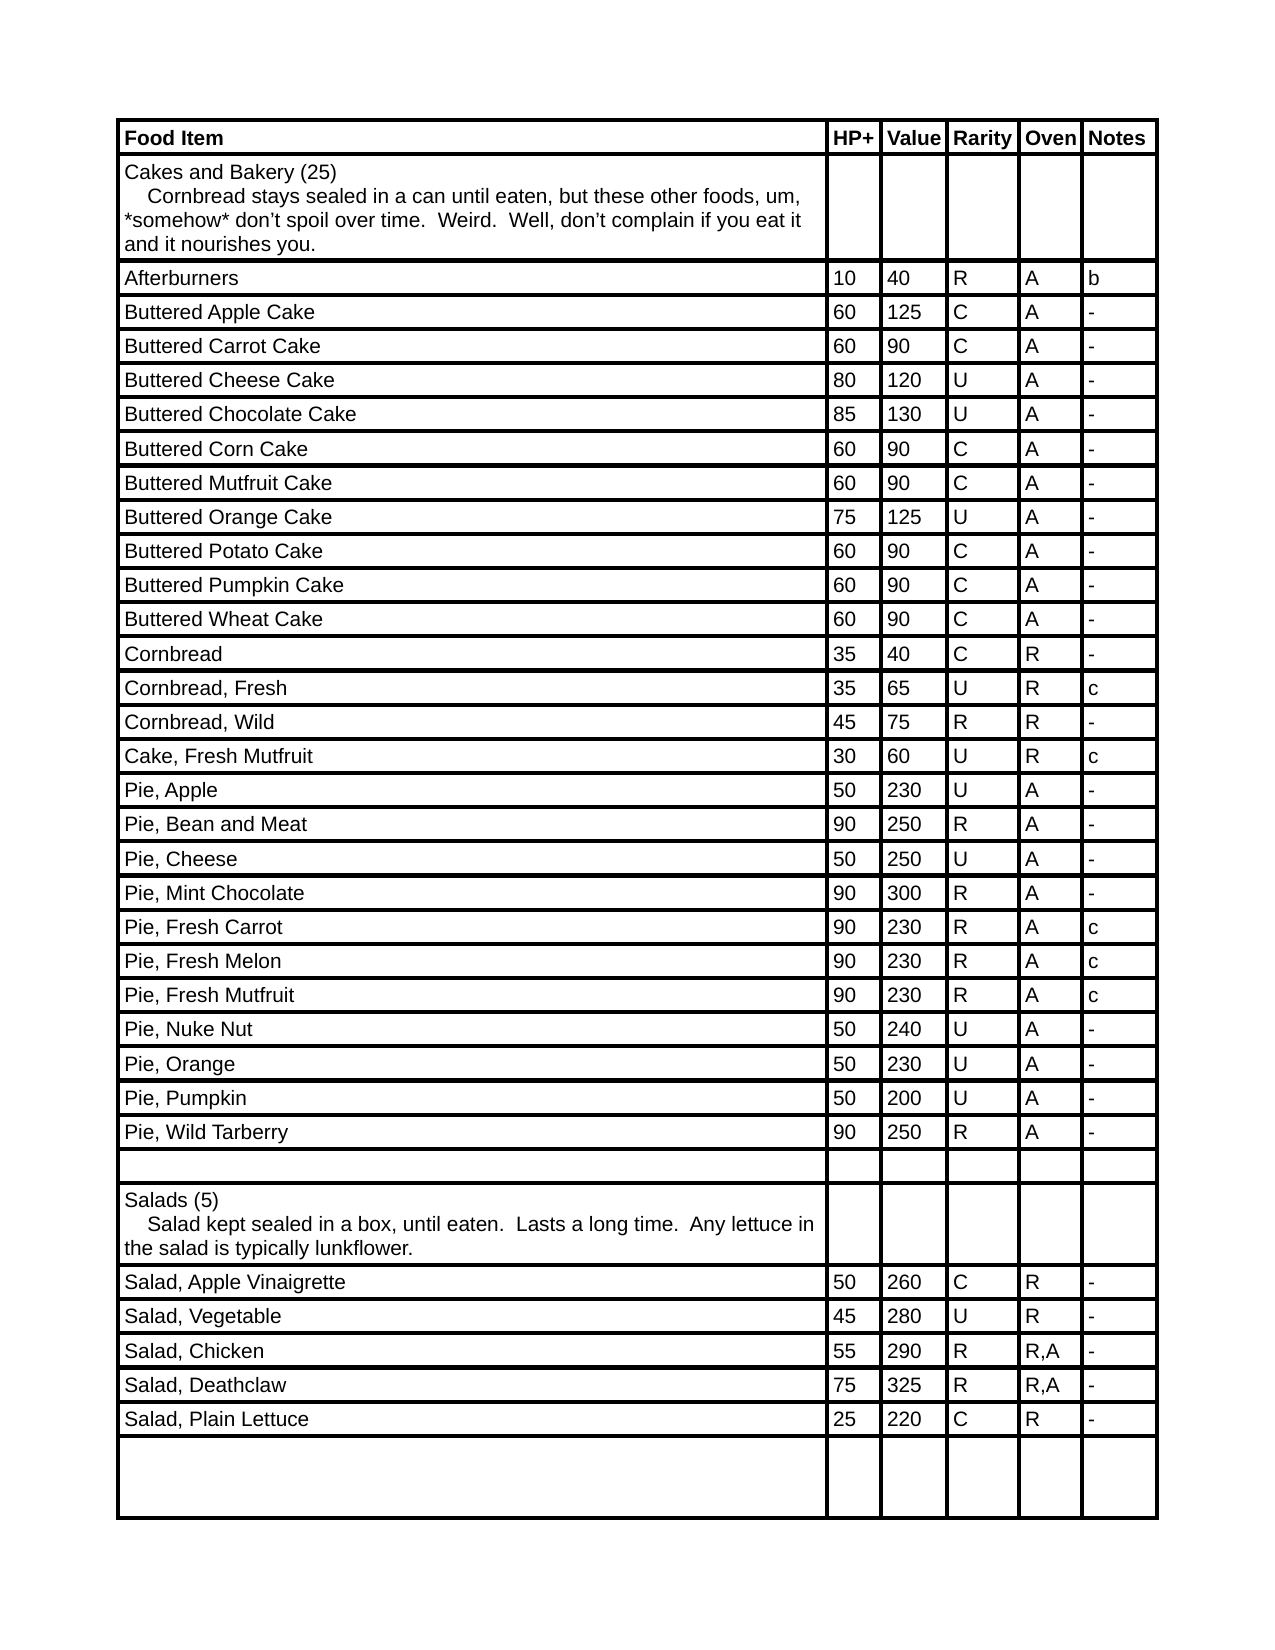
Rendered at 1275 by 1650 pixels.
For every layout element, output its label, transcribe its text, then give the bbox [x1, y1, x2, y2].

table_cell 125 [883, 502, 945, 532]
table_cell 60 [829, 297, 879, 327]
table_cell R,A [1021, 1370, 1080, 1399]
table_cell Pie, Fresh Melon [120, 946, 825, 976]
table_cell Buttered Orange Cake [120, 502, 825, 532]
table_cell R [949, 1370, 1017, 1399]
table_cell [1084, 1185, 1155, 1263]
table_cell Cakes and Bakery (25) Cornbread stays sealed in a can until eaten, but these other foods, um, *somehow* don’t spoil over time. Weird. Well, don’t complain if you eat it and it nourishes you. [120, 156, 825, 258]
table_cell - [1084, 775, 1155, 805]
table_cell Cornbread, Fresh [120, 673, 825, 702]
table_cell - [1084, 468, 1155, 497]
table_cell 75 [883, 707, 945, 737]
table_cell A [1021, 1083, 1080, 1112]
table_cell - [1084, 433, 1155, 463]
table_cell 250 [883, 809, 945, 839]
table_cell A [1021, 912, 1080, 942]
table_cell Pie, Mint Chocolate [120, 878, 825, 907]
table_cell - [1084, 297, 1155, 327]
table_cell Cake, Fresh Mutfruit [120, 741, 825, 771]
table_cell 240 [883, 1014, 945, 1044]
table_cell U [949, 365, 1017, 395]
table_header HP+ [829, 122, 879, 152]
table_cell [1021, 1185, 1080, 1263]
table_cell c [1084, 946, 1155, 976]
table_cell R [1021, 741, 1080, 771]
table_cell Salad, Chicken [120, 1335, 825, 1365]
table_cell c [1084, 741, 1155, 771]
table_cell Salad, Vegetable [120, 1301, 825, 1331]
table_cell Pie, Apple [120, 775, 825, 805]
table_cell Pie, Cheese [120, 843, 825, 873]
table_cell 50 [829, 1048, 879, 1078]
table_cell A [1021, 878, 1080, 907]
table_cell b [1084, 263, 1155, 292]
table_cell 65 [883, 673, 945, 702]
table_cell Buttered Potato Cake [120, 536, 825, 566]
table_cell U [949, 843, 1017, 873]
table_cell A [1021, 331, 1080, 361]
table_cell A [1021, 1048, 1080, 1078]
table_cell U [949, 673, 1017, 702]
table_cell 25 [829, 1404, 879, 1434]
table_cell C [949, 468, 1017, 497]
table_cell - [1084, 707, 1155, 737]
table_cell 90 [829, 946, 879, 976]
table_cell R [1021, 707, 1080, 737]
table_cell R [949, 878, 1017, 907]
table_cell c [1084, 673, 1155, 702]
table_cell [1084, 1151, 1155, 1181]
table_cell - [1084, 502, 1155, 532]
table_cell Afterburners [120, 263, 825, 292]
table_cell C [949, 638, 1017, 668]
table_header Notes [1084, 122, 1155, 152]
table_cell 40 [883, 263, 945, 292]
table_cell - [1084, 536, 1155, 566]
table_cell 75 [829, 502, 879, 532]
table_cell [883, 1185, 945, 1263]
table_cell R [1021, 638, 1080, 668]
table_cell C [949, 604, 1017, 634]
table_cell A [1021, 604, 1080, 634]
table_cell 50 [829, 843, 879, 873]
table_cell 250 [883, 1117, 945, 1147]
table_cell 35 [829, 638, 879, 668]
table_cell U [949, 1301, 1017, 1331]
table_cell 90 [829, 912, 879, 942]
table_cell Buttered Corn Cake [120, 433, 825, 463]
table_cell U [949, 1014, 1017, 1044]
table_cell Pie, Fresh Carrot [120, 912, 825, 942]
table_cell Pie, Pumpkin [120, 1083, 825, 1112]
table_cell Salad, Apple Vinaigrette [120, 1267, 825, 1297]
table_cell A [1021, 263, 1080, 292]
table_cell 50 [829, 1083, 879, 1112]
table_cell [883, 156, 945, 258]
table_cell 80 [829, 365, 879, 395]
table_cell [883, 1151, 945, 1181]
table_cell R [949, 946, 1017, 976]
table_cell Cornbread [120, 638, 825, 668]
table_cell [1021, 1438, 1080, 1516]
table_cell R [949, 707, 1017, 737]
table_cell C [949, 1267, 1017, 1297]
table_cell R [949, 263, 1017, 292]
table_cell 60 [829, 536, 879, 566]
table_cell - [1084, 1370, 1155, 1399]
table_cell - [1084, 878, 1155, 907]
table_cell - [1084, 1048, 1155, 1078]
table_cell 90 [829, 1117, 879, 1147]
table_cell R,A [1021, 1335, 1080, 1365]
table_cell U [949, 1048, 1017, 1078]
table_cell - [1084, 809, 1155, 839]
table_cell A [1021, 1014, 1080, 1044]
table_cell Buttered Chocolate Cake [120, 399, 825, 429]
table_cell c [1084, 912, 1155, 942]
table_cell 85 [829, 399, 879, 429]
table_cell [1021, 156, 1080, 258]
table_cell Cornbread, Wild [120, 707, 825, 737]
table_cell R [949, 1335, 1017, 1365]
table_cell [949, 156, 1017, 258]
table_cell 260 [883, 1267, 945, 1297]
table_cell A [1021, 536, 1080, 566]
table_cell U [949, 399, 1017, 429]
table_cell 40 [883, 638, 945, 668]
table_cell [829, 1151, 879, 1181]
table_cell Buttered Pumpkin Cake [120, 570, 825, 600]
table_cell Buttered Carrot Cake [120, 331, 825, 361]
table_cell 300 [883, 878, 945, 907]
table_cell [949, 1438, 1017, 1516]
table_cell A [1021, 502, 1080, 532]
table_cell 230 [883, 946, 945, 976]
table_cell Buttered Mutfruit Cake [120, 468, 825, 497]
table_cell - [1084, 570, 1155, 600]
table_cell U [949, 741, 1017, 771]
table_cell 50 [829, 1267, 879, 1297]
table_cell [829, 1438, 879, 1516]
table_cell R [949, 912, 1017, 942]
table_cell 220 [883, 1404, 945, 1434]
table_cell A [1021, 980, 1080, 1010]
table_header Value [883, 122, 945, 152]
table_cell - [1084, 1301, 1155, 1331]
table_cell 60 [829, 468, 879, 497]
table_cell 55 [829, 1335, 879, 1365]
table_cell - [1084, 638, 1155, 668]
table_cell Salads (5) Salad kept sealed in a box, until eaten. Lasts a long time. Any lettuce in the salad is typically lunkflower. [120, 1185, 825, 1263]
table_cell 60 [883, 741, 945, 771]
table_cell - [1084, 1335, 1155, 1365]
table_cell 90 [883, 331, 945, 361]
table_cell U [949, 1083, 1017, 1112]
table_cell - [1084, 1014, 1155, 1044]
table_cell 60 [829, 331, 879, 361]
table_cell 45 [829, 707, 879, 737]
table_cell [120, 1151, 825, 1181]
table_cell 230 [883, 912, 945, 942]
table_cell 50 [829, 1014, 879, 1044]
table_cell C [949, 570, 1017, 600]
table_cell [1084, 156, 1155, 258]
table_cell Salad, Plain Lettuce [120, 1404, 825, 1434]
table_cell 280 [883, 1301, 945, 1331]
table_cell 30 [829, 741, 879, 771]
table_cell 125 [883, 297, 945, 327]
table_cell 290 [883, 1335, 945, 1365]
table_cell c [1084, 980, 1155, 1010]
table_cell 90 [883, 604, 945, 634]
table_cell A [1021, 468, 1080, 497]
table_cell - [1084, 1083, 1155, 1112]
table_cell 250 [883, 843, 945, 873]
table_cell C [949, 331, 1017, 361]
table_cell 230 [883, 980, 945, 1010]
table_cell - [1084, 331, 1155, 361]
table_cell Pie, Fresh Mutfruit [120, 980, 825, 1010]
table_cell Buttered Apple Cake [120, 297, 825, 327]
table_cell - [1084, 1117, 1155, 1147]
table_cell R [1021, 673, 1080, 702]
table_cell 10 [829, 263, 879, 292]
table_header Oven [1021, 122, 1080, 152]
table_cell R [1021, 1267, 1080, 1297]
table_header Food Item [120, 122, 825, 152]
table_cell Salad, Deathclaw [120, 1370, 825, 1399]
table_cell - [1084, 1404, 1155, 1434]
table_cell 35 [829, 673, 879, 702]
table_cell C [949, 1404, 1017, 1434]
table_cell R [1021, 1301, 1080, 1331]
table_cell Pie, Nuke Nut [120, 1014, 825, 1044]
table_cell C [949, 297, 1017, 327]
table_cell Buttered Wheat Cake [120, 604, 825, 634]
table_cell 90 [883, 570, 945, 600]
table_cell 60 [829, 604, 879, 634]
table_cell U [949, 775, 1017, 805]
table_cell [1021, 1151, 1080, 1181]
table_cell A [1021, 843, 1080, 873]
table_header Rarity [949, 122, 1017, 152]
table_cell A [1021, 297, 1080, 327]
table_cell 60 [829, 433, 879, 463]
table_cell Pie, Orange [120, 1048, 825, 1078]
table_cell - [1084, 843, 1155, 873]
table_cell - [1084, 365, 1155, 395]
table_cell A [1021, 1117, 1080, 1147]
table_cell - [1084, 1267, 1155, 1297]
table_cell 130 [883, 399, 945, 429]
table_cell 90 [883, 536, 945, 566]
table_cell 200 [883, 1083, 945, 1112]
table_cell [120, 1438, 825, 1516]
table_cell - [1084, 399, 1155, 429]
table_cell U [949, 502, 1017, 532]
table_cell A [1021, 570, 1080, 600]
table_cell 60 [829, 570, 879, 600]
table_cell [949, 1185, 1017, 1263]
table_cell 75 [829, 1370, 879, 1399]
table_cell R [949, 1117, 1017, 1147]
table_cell R [949, 980, 1017, 1010]
table_cell R [1021, 1404, 1080, 1434]
table_cell [883, 1438, 945, 1516]
table_cell A [1021, 809, 1080, 839]
table_cell 90 [829, 878, 879, 907]
table_cell 230 [883, 775, 945, 805]
table_cell [829, 156, 879, 258]
table_cell R [949, 809, 1017, 839]
table_cell C [949, 433, 1017, 463]
table_cell A [1021, 775, 1080, 805]
table_cell 90 [829, 809, 879, 839]
table_cell A [1021, 399, 1080, 429]
table_cell 325 [883, 1370, 945, 1399]
table_cell [1084, 1438, 1155, 1516]
table_cell A [1021, 365, 1080, 395]
table_cell [949, 1151, 1017, 1181]
table_cell Pie, Bean and Meat [120, 809, 825, 839]
table_cell C [949, 536, 1017, 566]
table_cell 45 [829, 1301, 879, 1331]
table_cell 230 [883, 1048, 945, 1078]
table_cell A [1021, 946, 1080, 976]
table_cell A [1021, 433, 1080, 463]
table_cell Buttered Cheese Cake [120, 365, 825, 395]
table_cell 120 [883, 365, 945, 395]
table_cell 90 [829, 980, 879, 1010]
table_cell 90 [883, 468, 945, 497]
table_cell - [1084, 604, 1155, 634]
table_cell 50 [829, 775, 879, 805]
table_cell 90 [883, 433, 945, 463]
table_cell [829, 1185, 879, 1263]
table_cell Pie, Wild Tarberry [120, 1117, 825, 1147]
